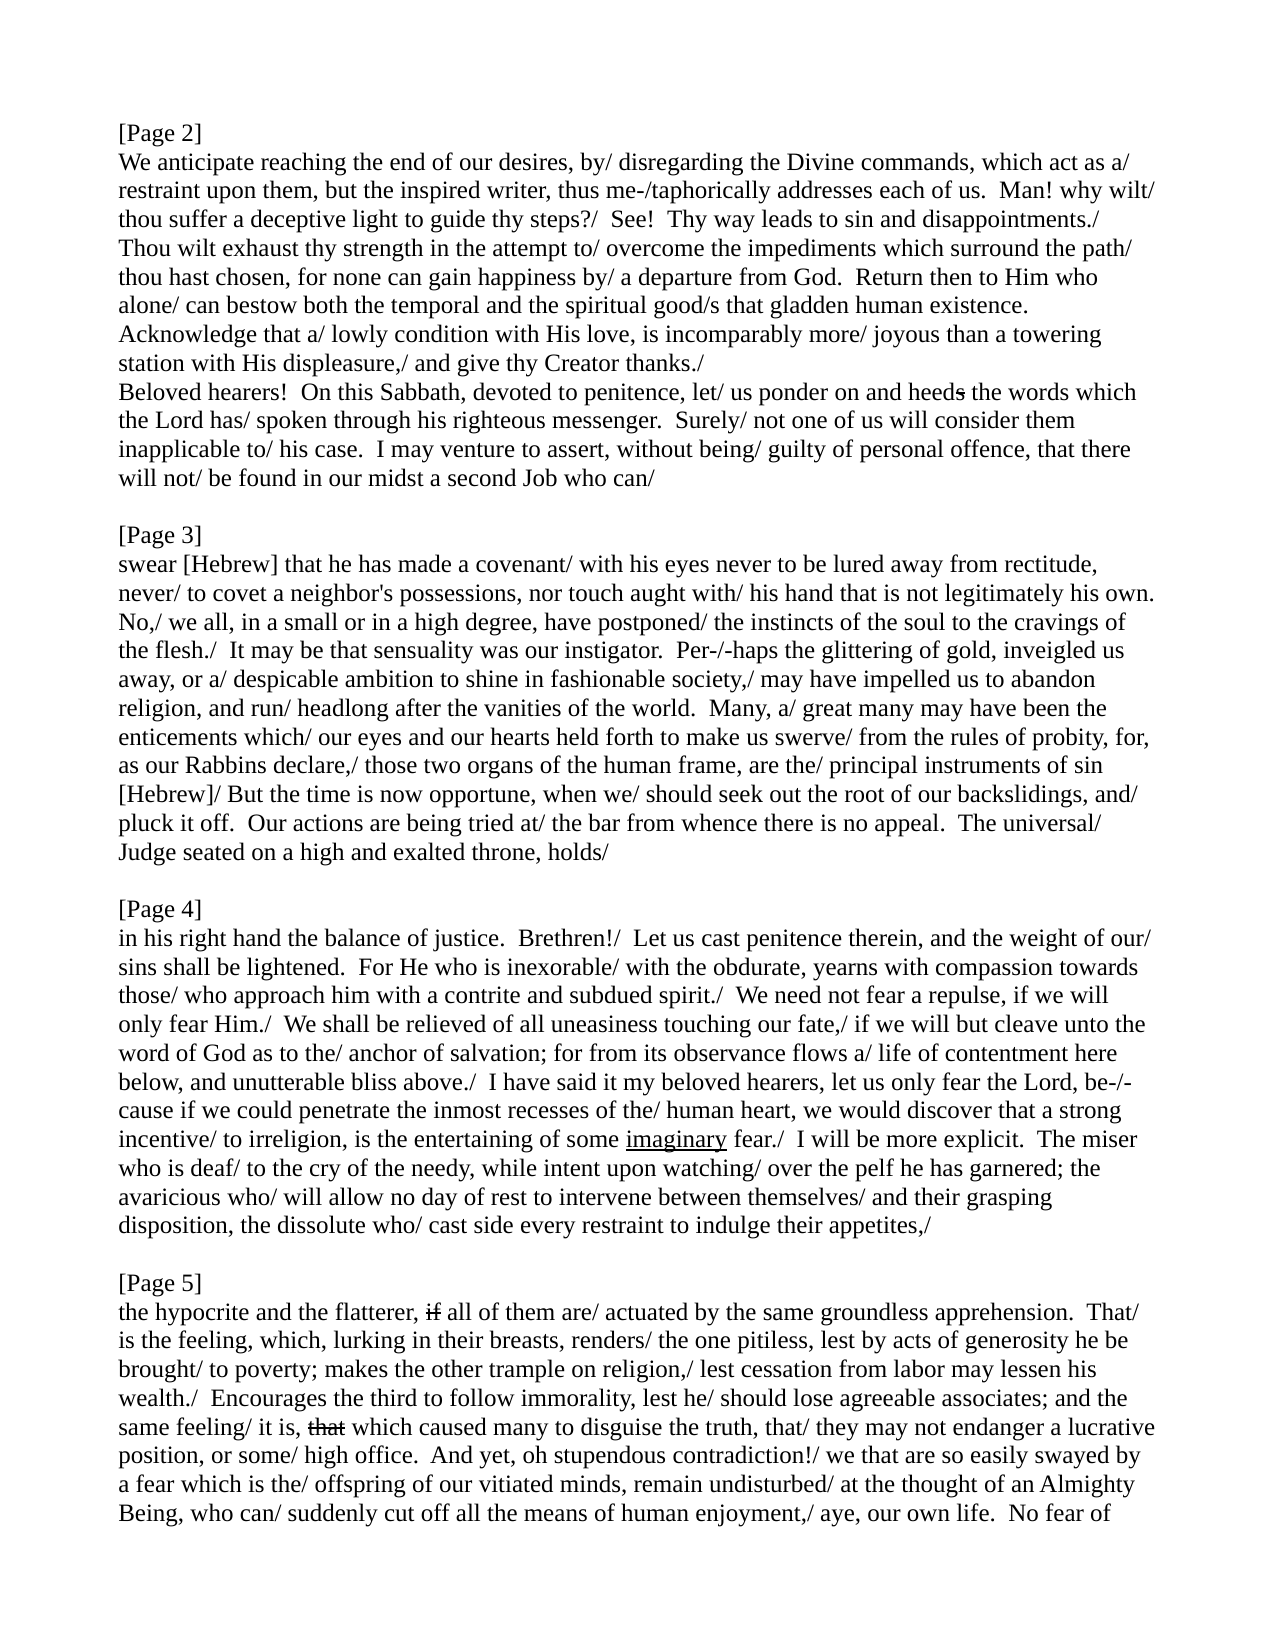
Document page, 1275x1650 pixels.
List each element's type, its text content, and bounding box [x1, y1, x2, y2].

text [Page 2] [118, 118, 1157, 147]
text [Page 3] [118, 521, 1157, 549]
text We anticipate reaching the end of our desires, by/ disregarding the Divine commands, which act as a/ restraint upon them, but the inspired writer, thus me-/taphorically addresses each of us. Man! why wilt/ thou suffer a deceptive light to guide thy steps?/ See! Thy way leads to sin and disappointments./ Thou wilt exhaust thy strength in the attempt to/ overcome the impediments which surround the path/ thou hast chosen, for none can gain happiness by/ a departure from God. Return then to Him who alone/ can bestow both the temporal and the spiritual good/s that gladden human existence. Acknowledge that a/ lowly condition with His love, is incomparably more/ joyous than a towering station with His displeasure,/ and give thy Creator thanks./ [118, 147, 1157, 377]
text [Page 5] [118, 1268, 1157, 1297]
text [Page 4] [118, 894, 1157, 923]
text in his right hand the balance of justice. Brethren!/ Let us cast penitence therein, and the weight of our/ sins shall be lightened. For He who is inexorable/ with the obdurate, yearns with compassion towards those/ who approach him with a contrite and subdued spirit./ We need not fear a repulse, if we will only fear Him./ We shall be relieved of all uneasiness touching our fate,/ if we will but cleave unto the word of God as to the/ anchor of salvation; for from its observance flows a/ life of contentment here below, and unutterable bliss above./ I have said it my beloved hearers, let us only fear the Lord, be-/-cause if we could penetrate the inmost recesses of the/ human heart, we would discover that a strong incentive/ to irreligion, is the entertaining of some imaginary fear./ I will be more explicit. The miser who is deaf/ to the cry of the needy, while intent upon watching/ over the pelf he has garnered; the avaricious who/ will allow no day of rest to intervene between themselves/ and their grasping disposition, the dissolute who/ cast side every restraint to indulge their appetites,/ [118, 923, 1157, 1239]
text Beloved hearers! On this Sabbath, devoted to penitence, let/ us ponder on and heeds the words which the Lord has/ spoken through his righteous messenger. Surely/ not one of us will consider them inapplicable to/ his case. I may venture to assert, without being/ guilty of personal offence, that there will not/ be found in our midst a second Job who can/ [118, 377, 1157, 492]
text swear [Hebrew] that he has made a covenant/ with his eyes never to be lured away from rectitude, never/ to covet a neighbor's possessions, nor touch aught with/ his hand that is not legitimately his own. No,/ we all, in a small or in a high degree, have postponed/ the instincts of the soul to the cravings of the flesh./ It may be that sensuality was our instigator. Per-/-haps the glittering of gold, inveigled us away, or a/ despicable ambition to shine in fashionable society,/ may have impelled us to abandon religion, and run/ headlong after the vanities of the world. Many, a/ great many may have been the enticements which/ our eyes and our hearts held forth to make us swerve/ from the rules of probity, for, as our Rabbins declare,/ those two organs of the human frame, are the/ principal instruments of sin [Hebrew]/ But the time is now opportune, when we/ should seek out the root of our backslidings, and/ pluck it off. Our actions are being tried at/ the bar from whence there is no appeal. The universal/ Judge seated on a high and exalted throne, holds/ [118, 549, 1157, 866]
text the hypocrite and the flatterer, if all of them are/ actuated by the same groundless apprehension. That/ is the feeling, which, lurking in their breasts, renders/ the one pitiless, lest by acts of generosity he be brought/ to poverty; makes the other trample on religion,/ lest cessation from labor may lessen his wealth./ Encourages the third to follow immorality, lest he/ should lose agreeable associates; and the same feeling/ it is, that which caused many to disguise the truth, that/ they may not endanger a lucrative position, or some/ high office. And yet, oh stupendous contradiction!/ we that are so easily swayed by a fear which is the/ offspring of our vitiated minds, remain undisturbed/ at the thought of an Almighty Being, who can/ suddenly cut off all the means of human enjoyment,/ aye, our own life. No fear of [118, 1297, 1157, 1527]
